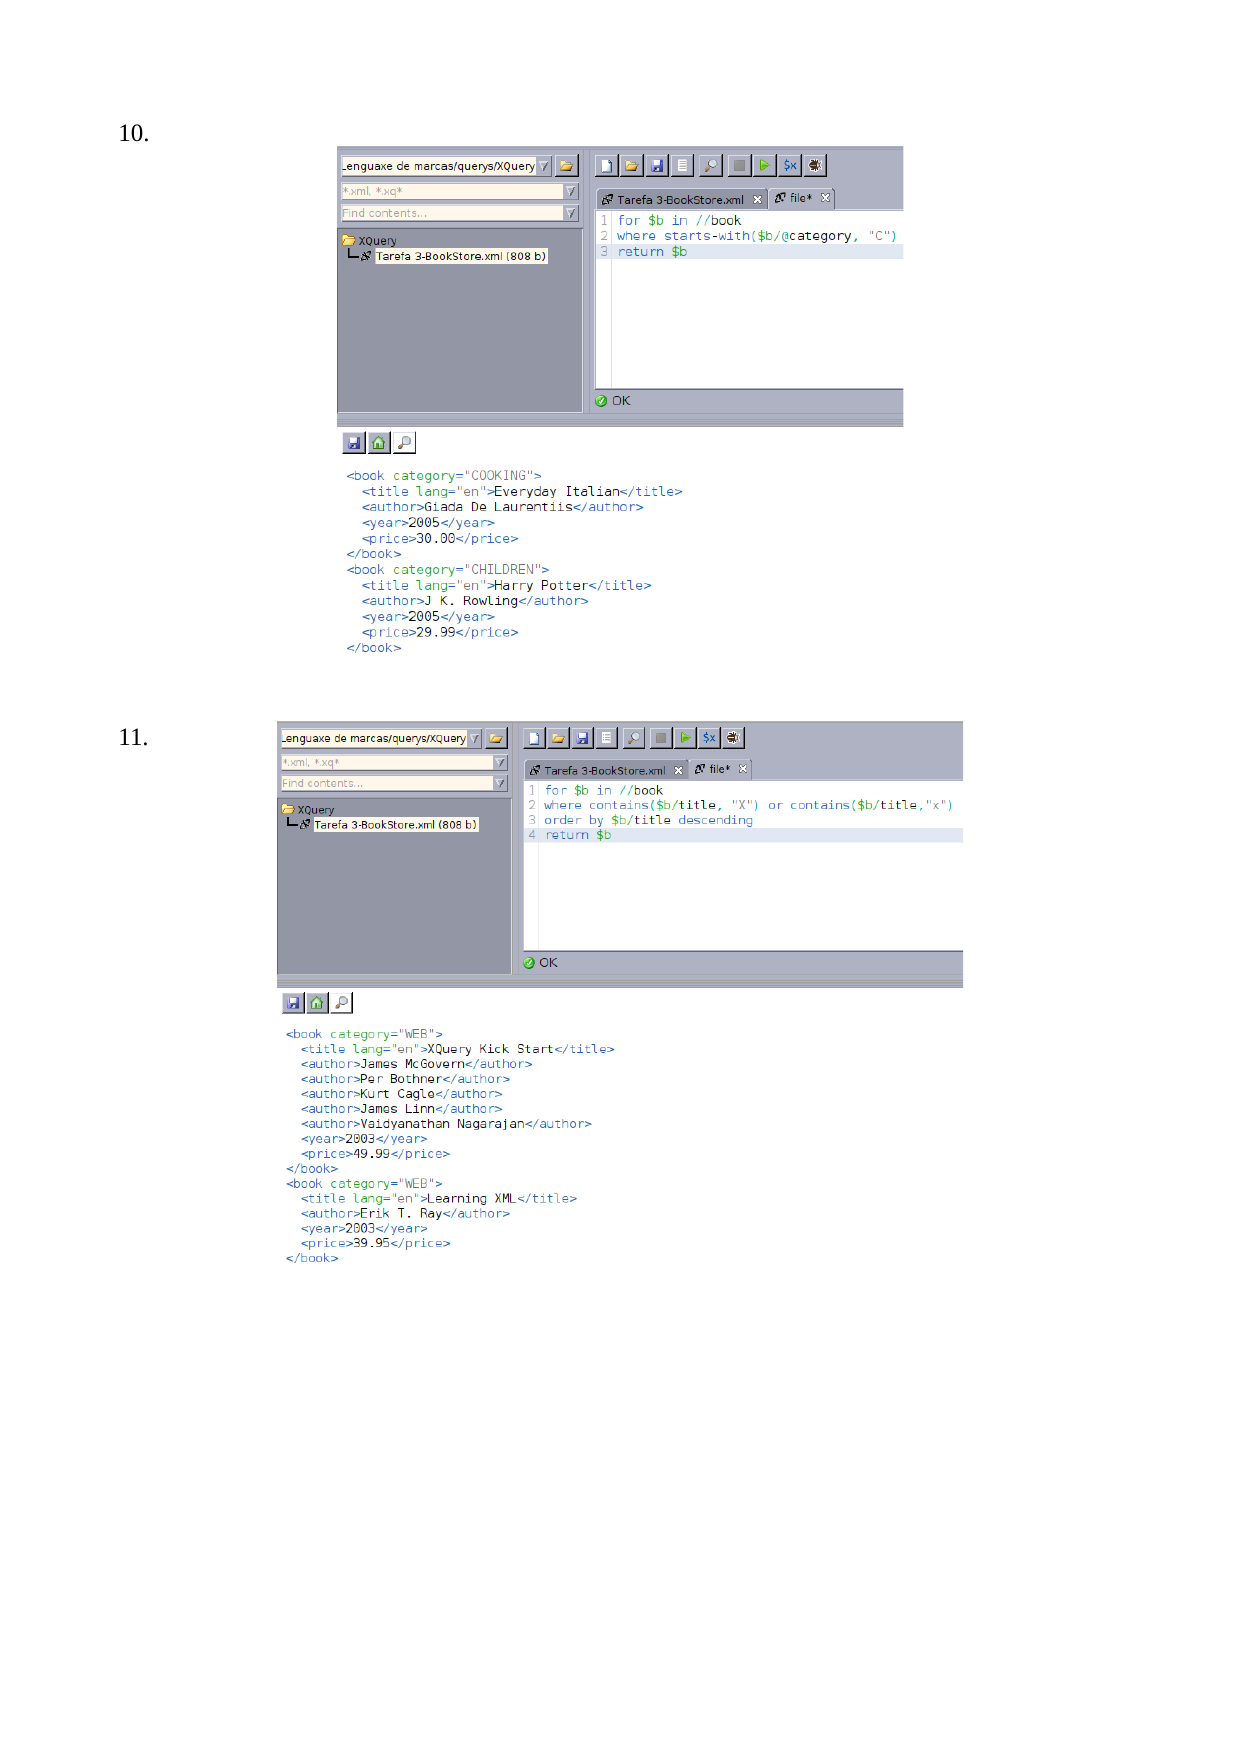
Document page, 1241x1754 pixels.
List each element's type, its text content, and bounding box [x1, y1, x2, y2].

text 11. [118, 722, 277, 751]
picture [277, 721, 964, 1271]
text [964, 722, 1122, 751]
text 10. [118, 118, 1122, 147]
picture [336, 146, 904, 663]
